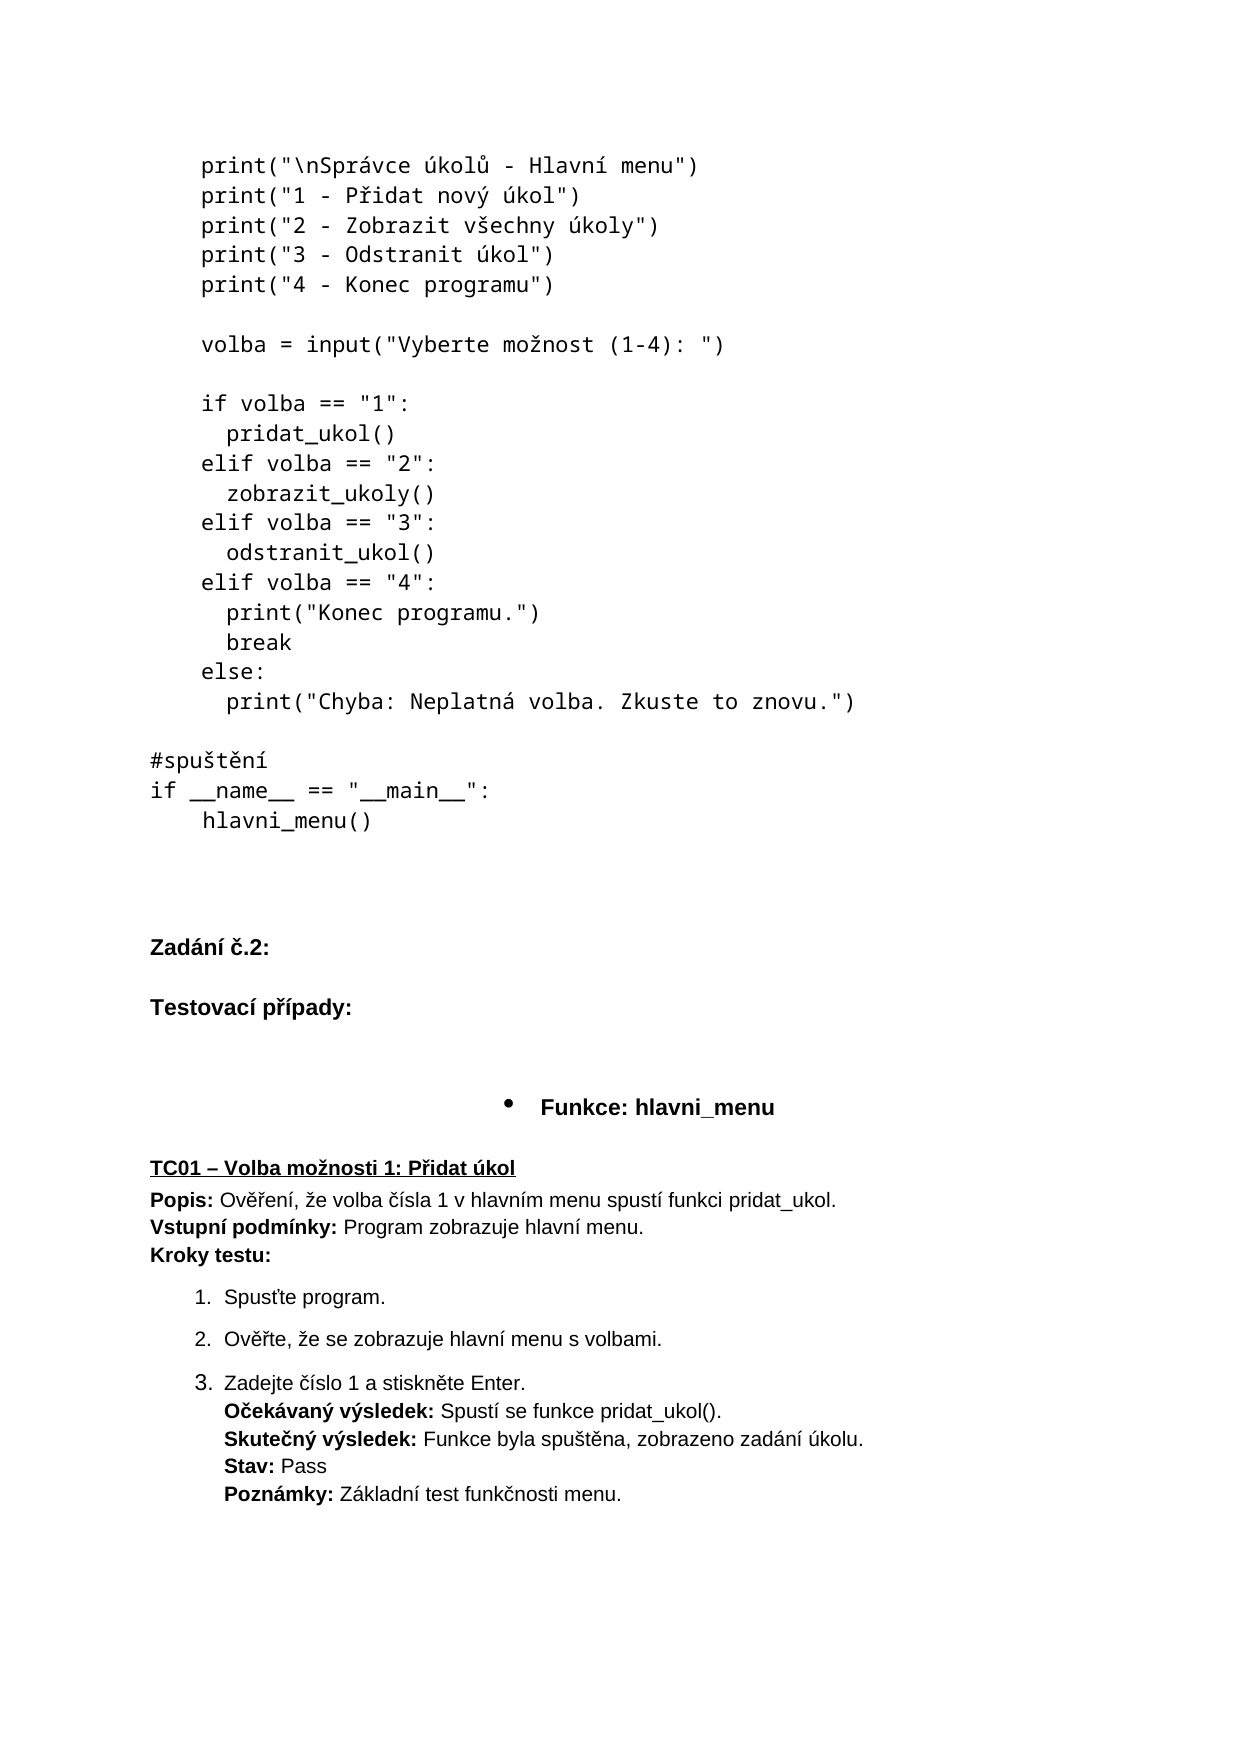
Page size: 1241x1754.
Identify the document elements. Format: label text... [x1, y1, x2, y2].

text break [150, 626, 1090, 656]
text volba = input("Vyberte možnost (1-4): ") [150, 329, 1090, 358]
list Spusťte program. [194, 1285, 1090, 1309]
text if __name__ == "__main__": [150, 775, 1090, 805]
text elif volba == "4": [150, 567, 1090, 597]
list Ověřte, že se zobrazuje hlavní menu s volbami. [194, 1327, 1090, 1351]
text Testovací případy: [150, 994, 1090, 1020]
text print("Konec programu.") [150, 597, 1090, 626]
subtitle Funkce: hlavni_menu [187, 1092, 1090, 1122]
text print("2 - Zobrazit všechny úkoly") [150, 209, 1090, 239]
text print("1 - Přidat nový úkol") [150, 180, 1090, 209]
text print("Chyba: Neplatná volba. Zkuste to znovu.") [150, 686, 1090, 716]
text hlavni_menu() [150, 805, 1090, 835]
text if volba == "1": [150, 388, 1090, 418]
text zobrazit_ukoly() [150, 477, 1090, 507]
text odstranit_ukol() [150, 537, 1090, 567]
text elif volba == "2": [150, 448, 1090, 477]
text print("\nSprávce úkolů - Hlavní menu") [150, 150, 1090, 180]
text Zadání č.2: [150, 933, 1090, 960]
text print("4 - Konec programu") [150, 269, 1090, 299]
text print("3 - Odstranit úkol") [150, 239, 1090, 269]
text elif volba == "3": [150, 507, 1090, 537]
text pridat_ukol() [150, 418, 1090, 448]
subtitle TC01 – Volba možnosti 1: Přidat úkol [150, 1155, 1090, 1179]
text #spuštění [150, 746, 1090, 775]
text else: [150, 656, 1090, 686]
text Popis: Ověření, že volba čísla 1 v hlavním menu spustí funkci pridat_ukol. Vstupní podmínky: Program zobrazuje hlavní menu. Kroky testu: [150, 1188, 1090, 1267]
list Zadejte číslo 1 a stiskněte Enter. Očekávaný výsledek: Spustí se funkce pridat_ukol(). Skutečný výsledek: Funkce byla spuštěna, zobrazeno zadání úkolu. Stav: Pass Poznámky: Základní test funkčnosti menu. [194, 1369, 1090, 1505]
